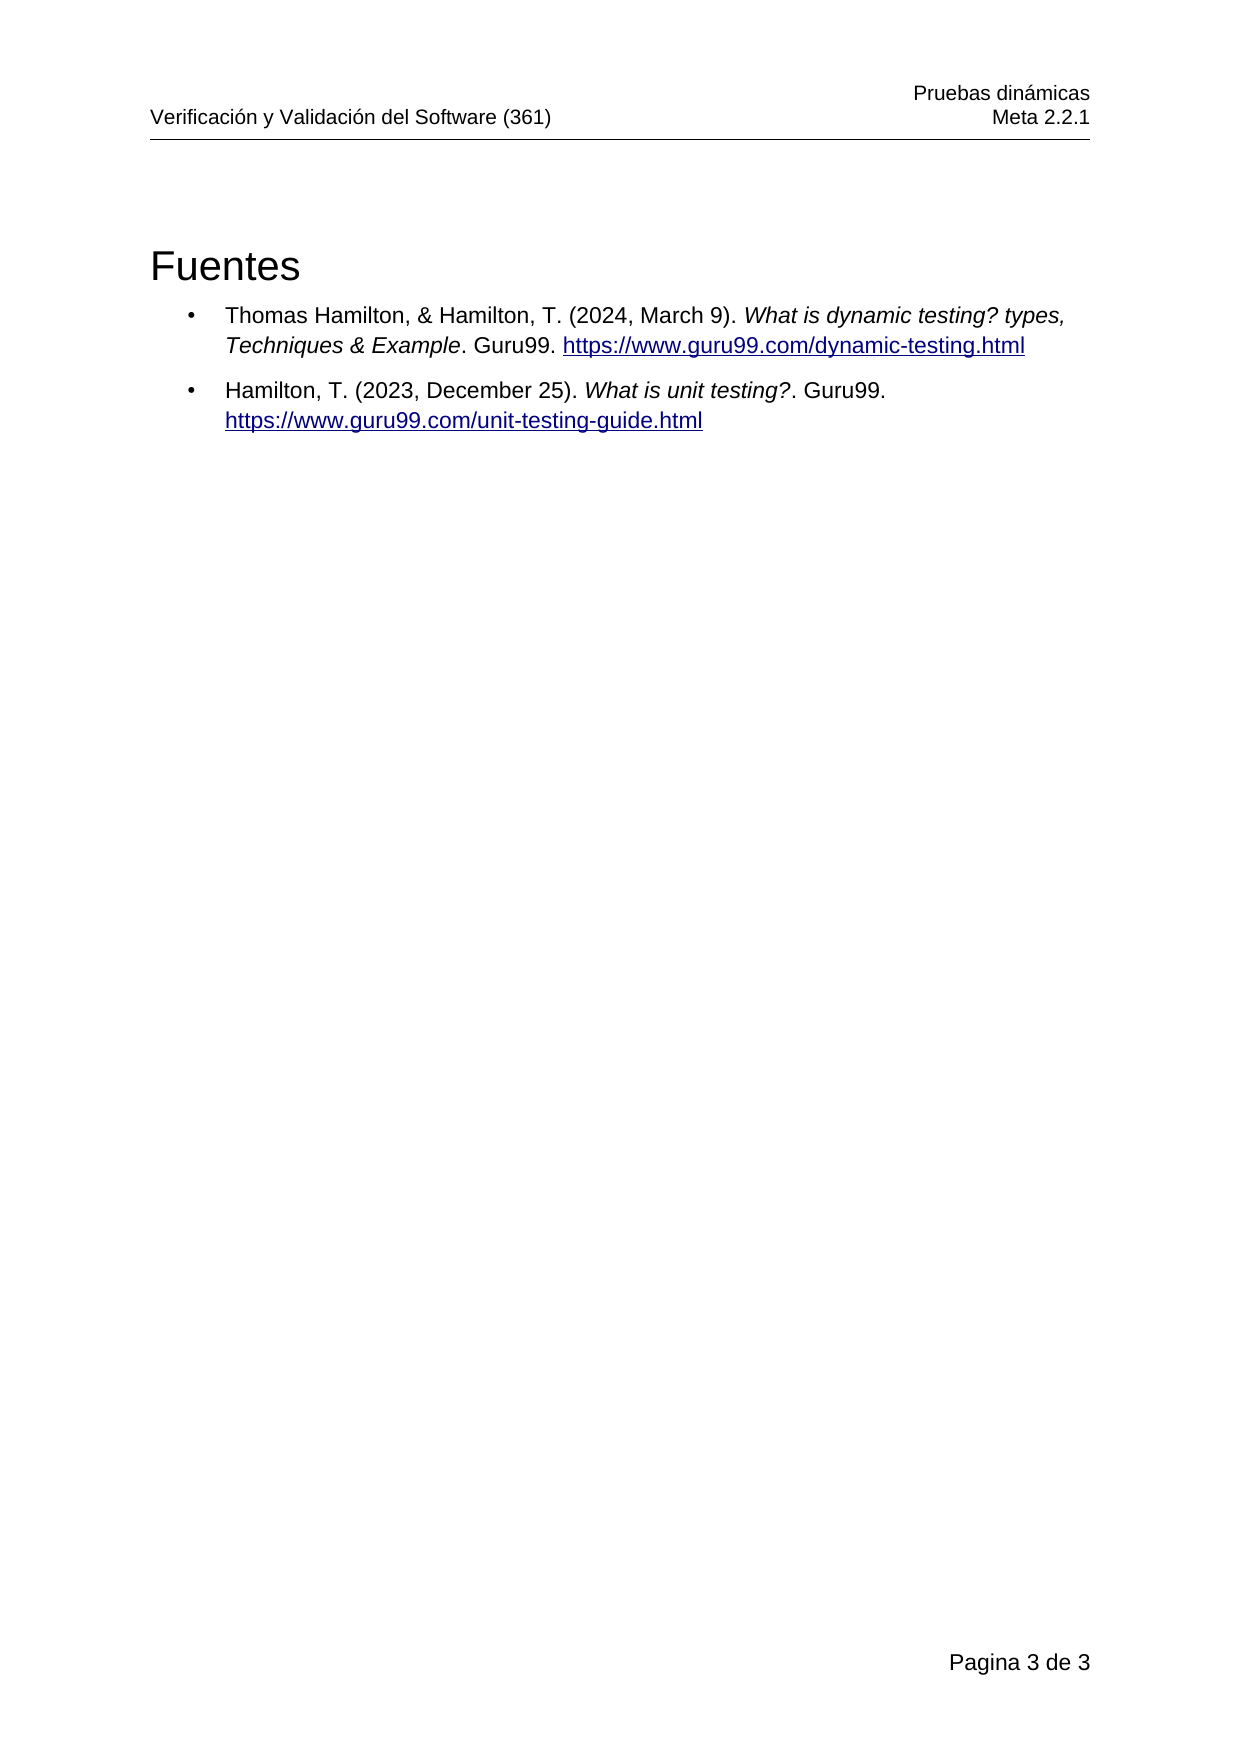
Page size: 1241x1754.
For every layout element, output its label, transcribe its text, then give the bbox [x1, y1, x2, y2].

list Hamilton, T. (2023, December 25). What is unit testing?. Guru99. https://www.guru99.com/unit-testing-guide.html [187, 377, 1090, 433]
subtitle Fuentes [150, 242, 1090, 289]
list Thomas Hamilton, & Hamilton, T. (2024, March 9). What is dynamic testing? types, Techniques & Example. Guru99. https://www.guru99.com/dynamic-testing.html [187, 302, 1090, 358]
